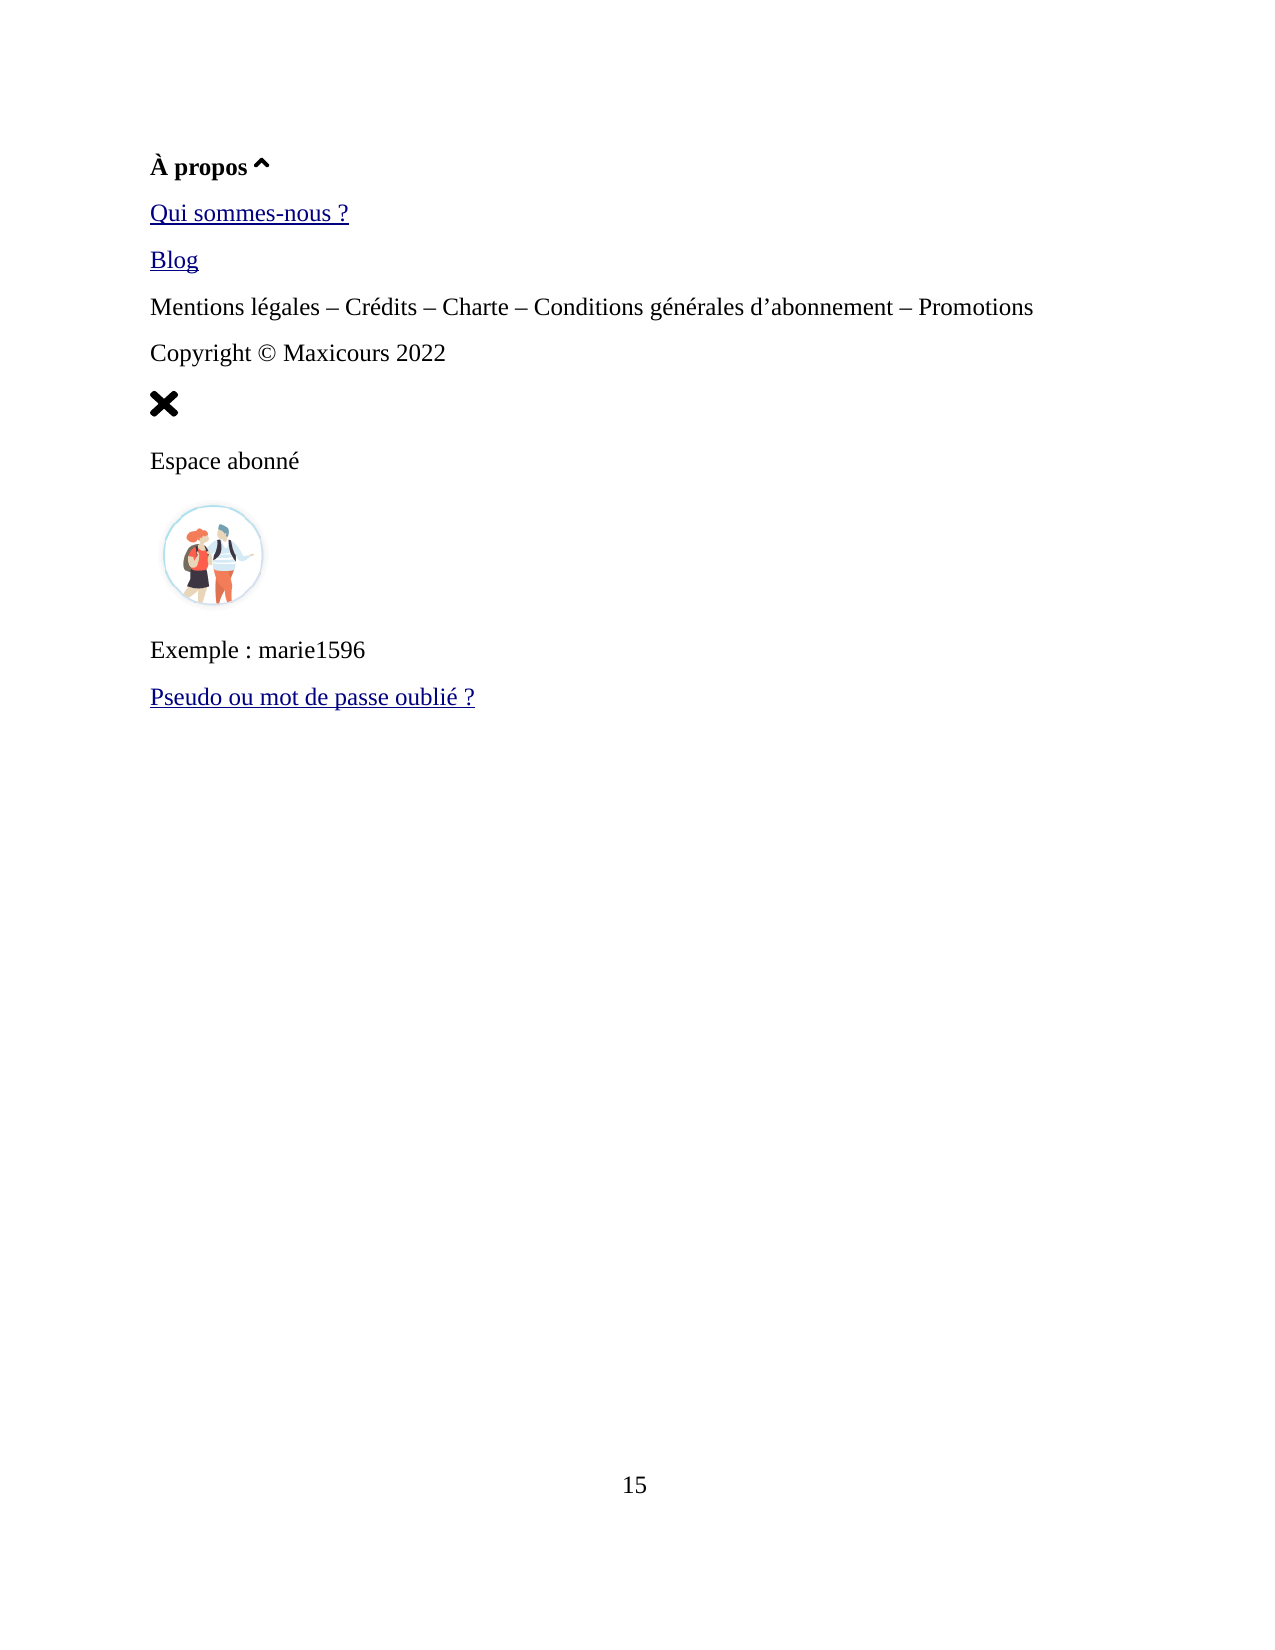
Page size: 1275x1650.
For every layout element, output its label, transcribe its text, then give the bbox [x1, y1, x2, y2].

text Pseudo ou mot de passe oublié ? [150, 682, 1125, 711]
text Blog [150, 245, 1125, 274]
text Exemple : marie1596 [150, 635, 1125, 664]
picture [150, 492, 275, 618]
text Copyright © Maxicours 2022 [150, 338, 1125, 367]
text Mentions légales – Crédits – Charte – Conditions générales d’abonnement – Promotions [150, 292, 1125, 320]
text Espace abonné [150, 446, 1125, 474]
text À propos [150, 150, 1125, 180]
text Qui sommes-nous ? [150, 198, 1125, 227]
